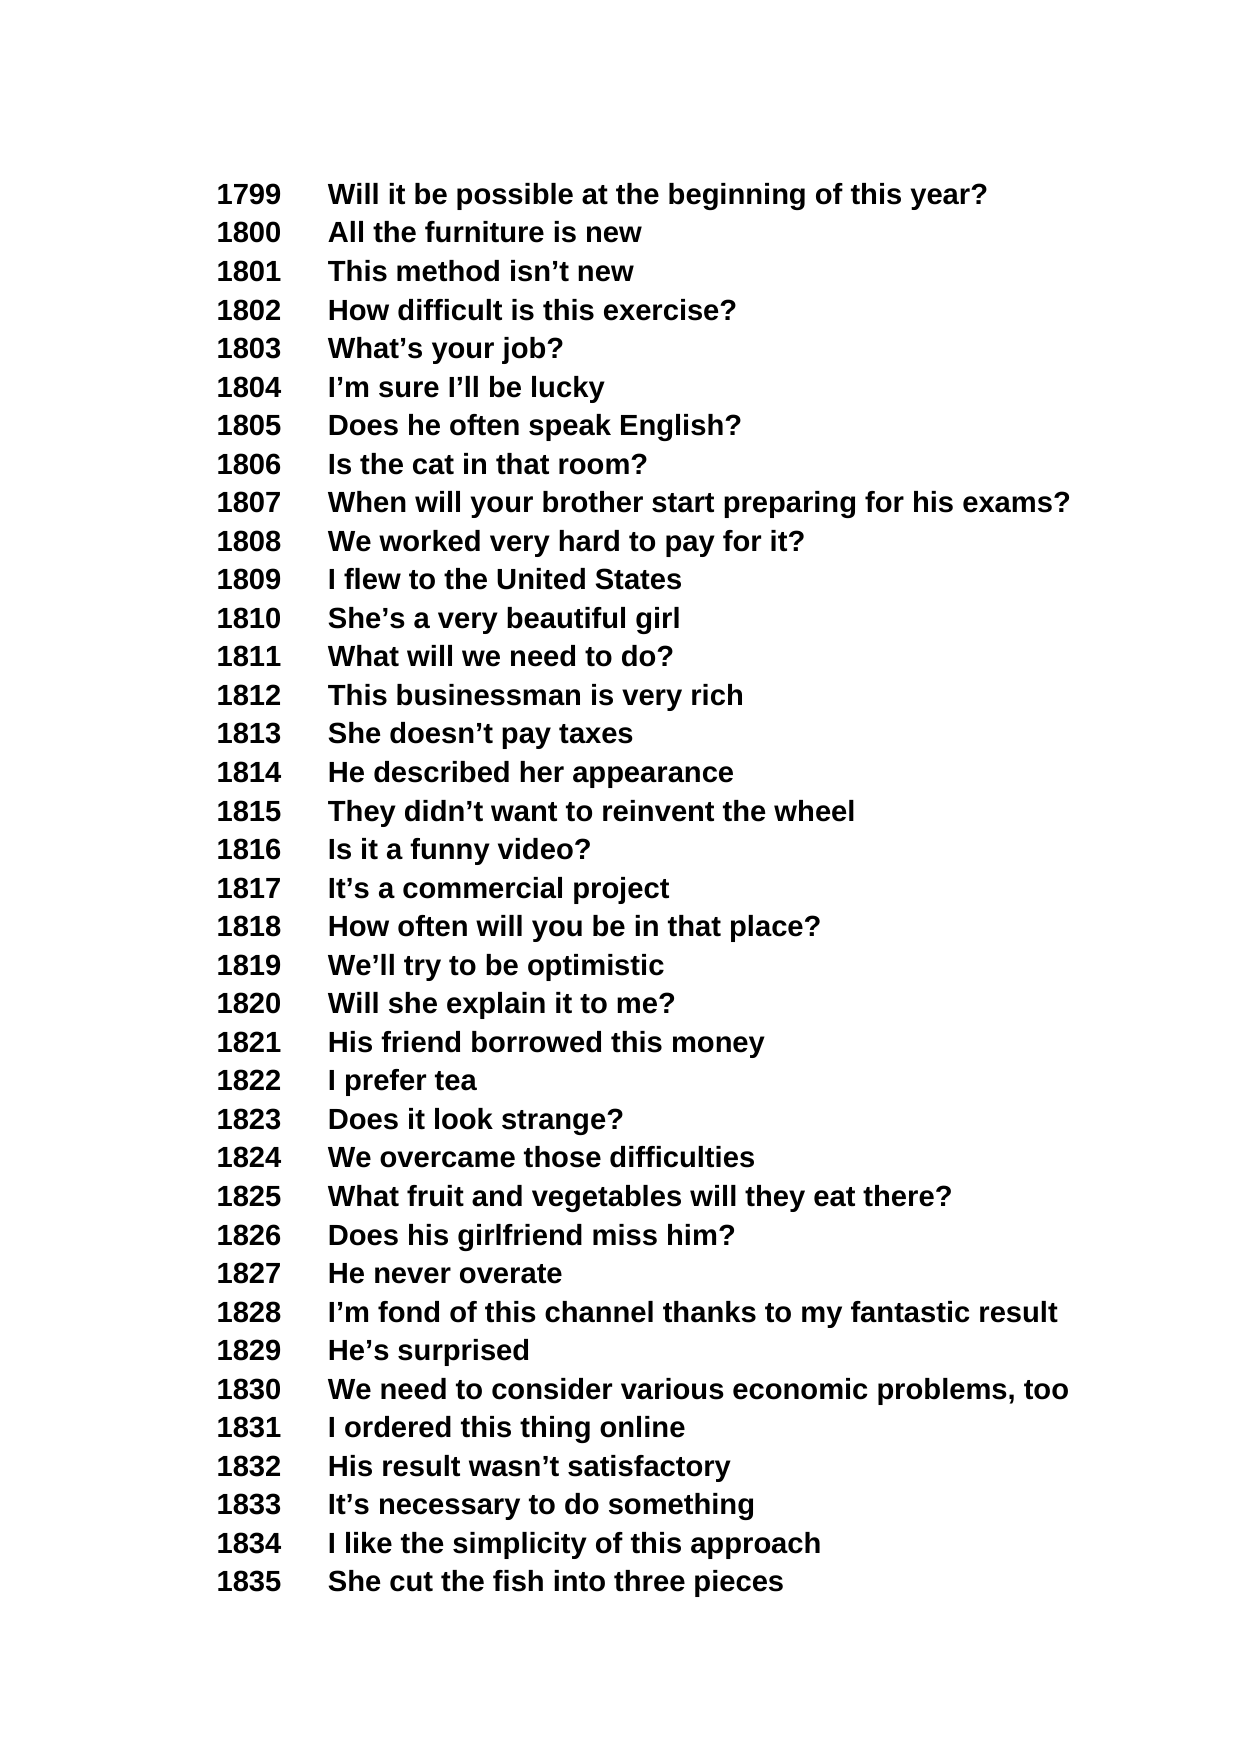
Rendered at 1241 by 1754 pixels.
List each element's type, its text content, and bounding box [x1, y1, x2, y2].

list She cut the fish into three pieces [216, 1564, 1149, 1598]
list Is the cat in that room? [216, 447, 1149, 480]
list I ordered this thing online [216, 1410, 1149, 1444]
list When will your brother start preparing for his exams? [216, 485, 1149, 519]
list We need to consider various economic problems, too [216, 1372, 1149, 1405]
list Does he often speak English? [216, 408, 1149, 442]
list I’m sure I’ll be lucky [216, 369, 1149, 403]
list This method isn’t new [216, 254, 1149, 287]
list This businessman is very rich [216, 678, 1149, 711]
list His friend borrowed this money [216, 1025, 1149, 1058]
list What will we need to do? [216, 639, 1149, 673]
list All the furniture is new [216, 215, 1149, 249]
list How often will you be in that place? [216, 909, 1149, 943]
list I’m fond of this channel thanks to my fantastic result [216, 1294, 1149, 1328]
list Does it look strange? [216, 1102, 1149, 1135]
list I flew to the United States [216, 562, 1149, 596]
list We worked very hard to pay for it? [216, 524, 1149, 557]
list Will she explain it to me? [216, 986, 1149, 1020]
list I prefer tea [216, 1063, 1149, 1097]
list They didn’t want to reinvent the wheel [216, 793, 1149, 827]
list I like the simplicity of this approach [216, 1526, 1149, 1559]
list We overcame those difficulties [216, 1140, 1149, 1174]
list What fruit and vegetables will they eat there? [216, 1179, 1149, 1212]
list It’s necessary to do something [216, 1487, 1149, 1521]
list What’s your job? [216, 331, 1149, 364]
list Will it be possible at the beginning of this year? [216, 177, 1149, 210]
list His result wasn’t satisfactory [216, 1449, 1149, 1482]
list He’s surprised [216, 1333, 1149, 1367]
list It’s a commercial project [216, 871, 1149, 904]
list She doesn’t pay taxes [216, 716, 1149, 750]
list We’ll try to be optimistic [216, 948, 1149, 981]
list He described her appearance [216, 755, 1149, 788]
list Is it a funny video? [216, 832, 1149, 866]
list He never overate [216, 1256, 1149, 1289]
list She’s a very beautiful girl [216, 601, 1149, 634]
list How difficult is this exercise? [216, 292, 1149, 326]
list Does his girlfriend miss him? [216, 1217, 1149, 1251]
